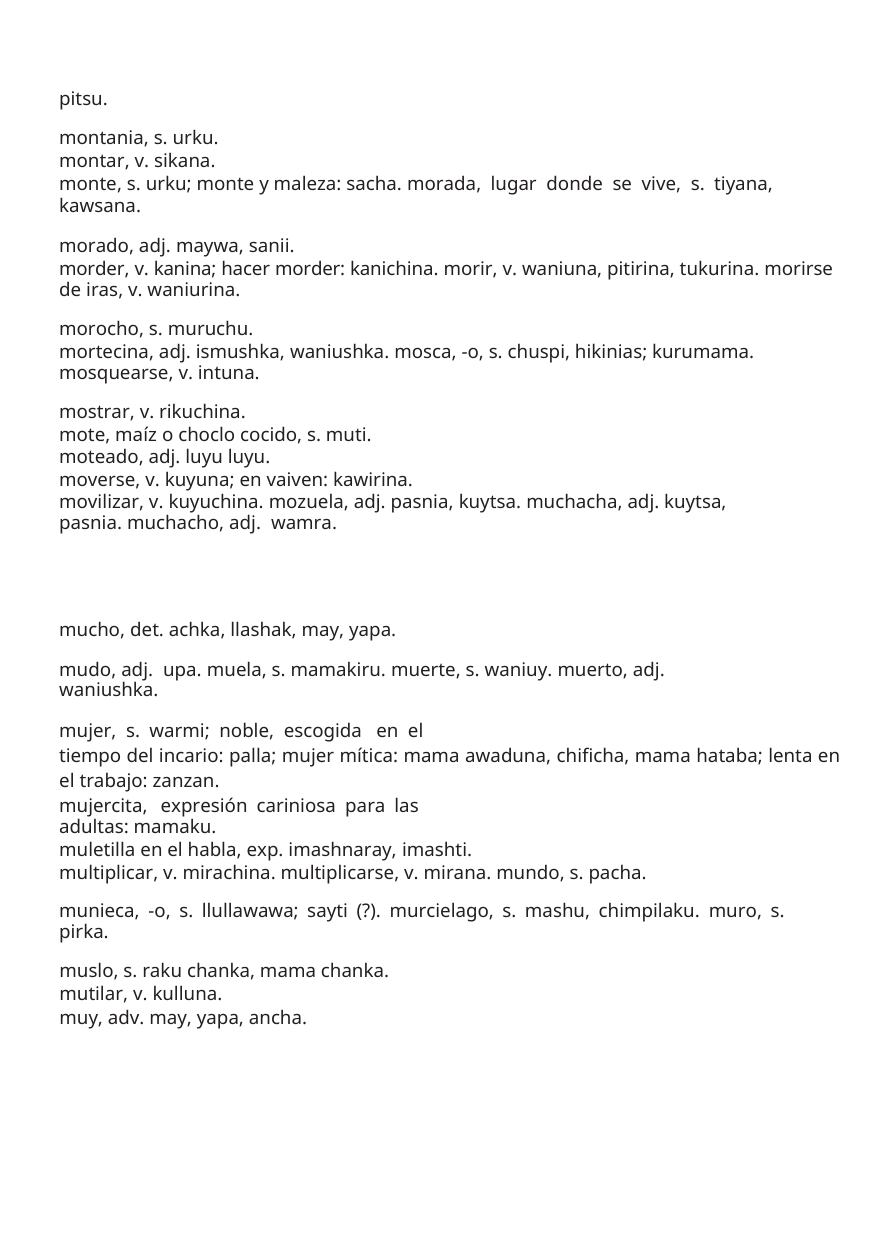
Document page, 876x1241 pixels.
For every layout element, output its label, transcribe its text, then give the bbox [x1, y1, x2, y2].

text mostrar, v. rikuchina. [59, 401, 856, 423]
text morocho, s. muruchu. [59, 319, 856, 340]
text mucho, det. achka, llashak, may, yapa. [59, 616, 856, 641]
text mudo, adj. upa. muela, s. mamakiru. muerte, s. waniuy. muerto, adj. waniushka. [59, 659, 683, 702]
text adultas: mamaku. [59, 817, 856, 837]
text munieca, -o, s. llullawawa; sayti (?). murcielago, s. mashu, chimpilaku. muro, s. pirka. [59, 900, 784, 944]
text mutilar, v. kulluna. [59, 982, 856, 1004]
text mujer, s. warmi; noble, escogida en el [59, 719, 856, 742]
text tiempo del incario: palla; mujer mítica: mama awaduna, chificha, mama hataba; lenta en el trabajo: zanzan. [59, 742, 840, 793]
text morado, adj. maywa, sanii. [59, 234, 856, 257]
text muslo, s. raku chanka, mama chanka. [59, 960, 856, 982]
text muy, adv. may, yapa, ancha. [59, 1004, 856, 1029]
text muletilla en el habla, exp. imashnaray, imashti. [59, 837, 840, 861]
text mujercita, expresión cariniosa para las [59, 794, 856, 817]
text mote, maíz o choclo cocido, s. muti. [59, 423, 856, 446]
text multiplicar, v. mirachina. multiplicarse, v. mirana. mundo, s. pacha. [59, 862, 700, 883]
text pitsu. [59, 88, 856, 109]
text montania, s. urku. [59, 126, 856, 149]
text moteado, adj. luyu luyu. [59, 446, 856, 468]
text mortecina, adj. ismushka, waniushka. mosca, -o, s. chuspi, hikinias; kurumama. mosquearse, v. intuna. [59, 341, 848, 385]
text montar, v. sikana. [59, 149, 856, 172]
text morder, v. kanina; hacer morder: kanichina. morir, v. waniuna, pitirina, tukurina. morirse de iras, v. waniurina. [59, 258, 856, 302]
text monte, s. urku; monte y maleza: sacha. morada, lugar donde se vive, s. tiyana, kawsana. [59, 172, 856, 218]
text moverse, v. kuyuna; en vaiven: kawirina. [59, 468, 856, 491]
text movilizar, v. kuyuchina. mozuela, adj. pasnia, kuytsa. muchacha, adj. kuytsa, pasnia. muchacho, adj. wamra. [59, 492, 763, 535]
